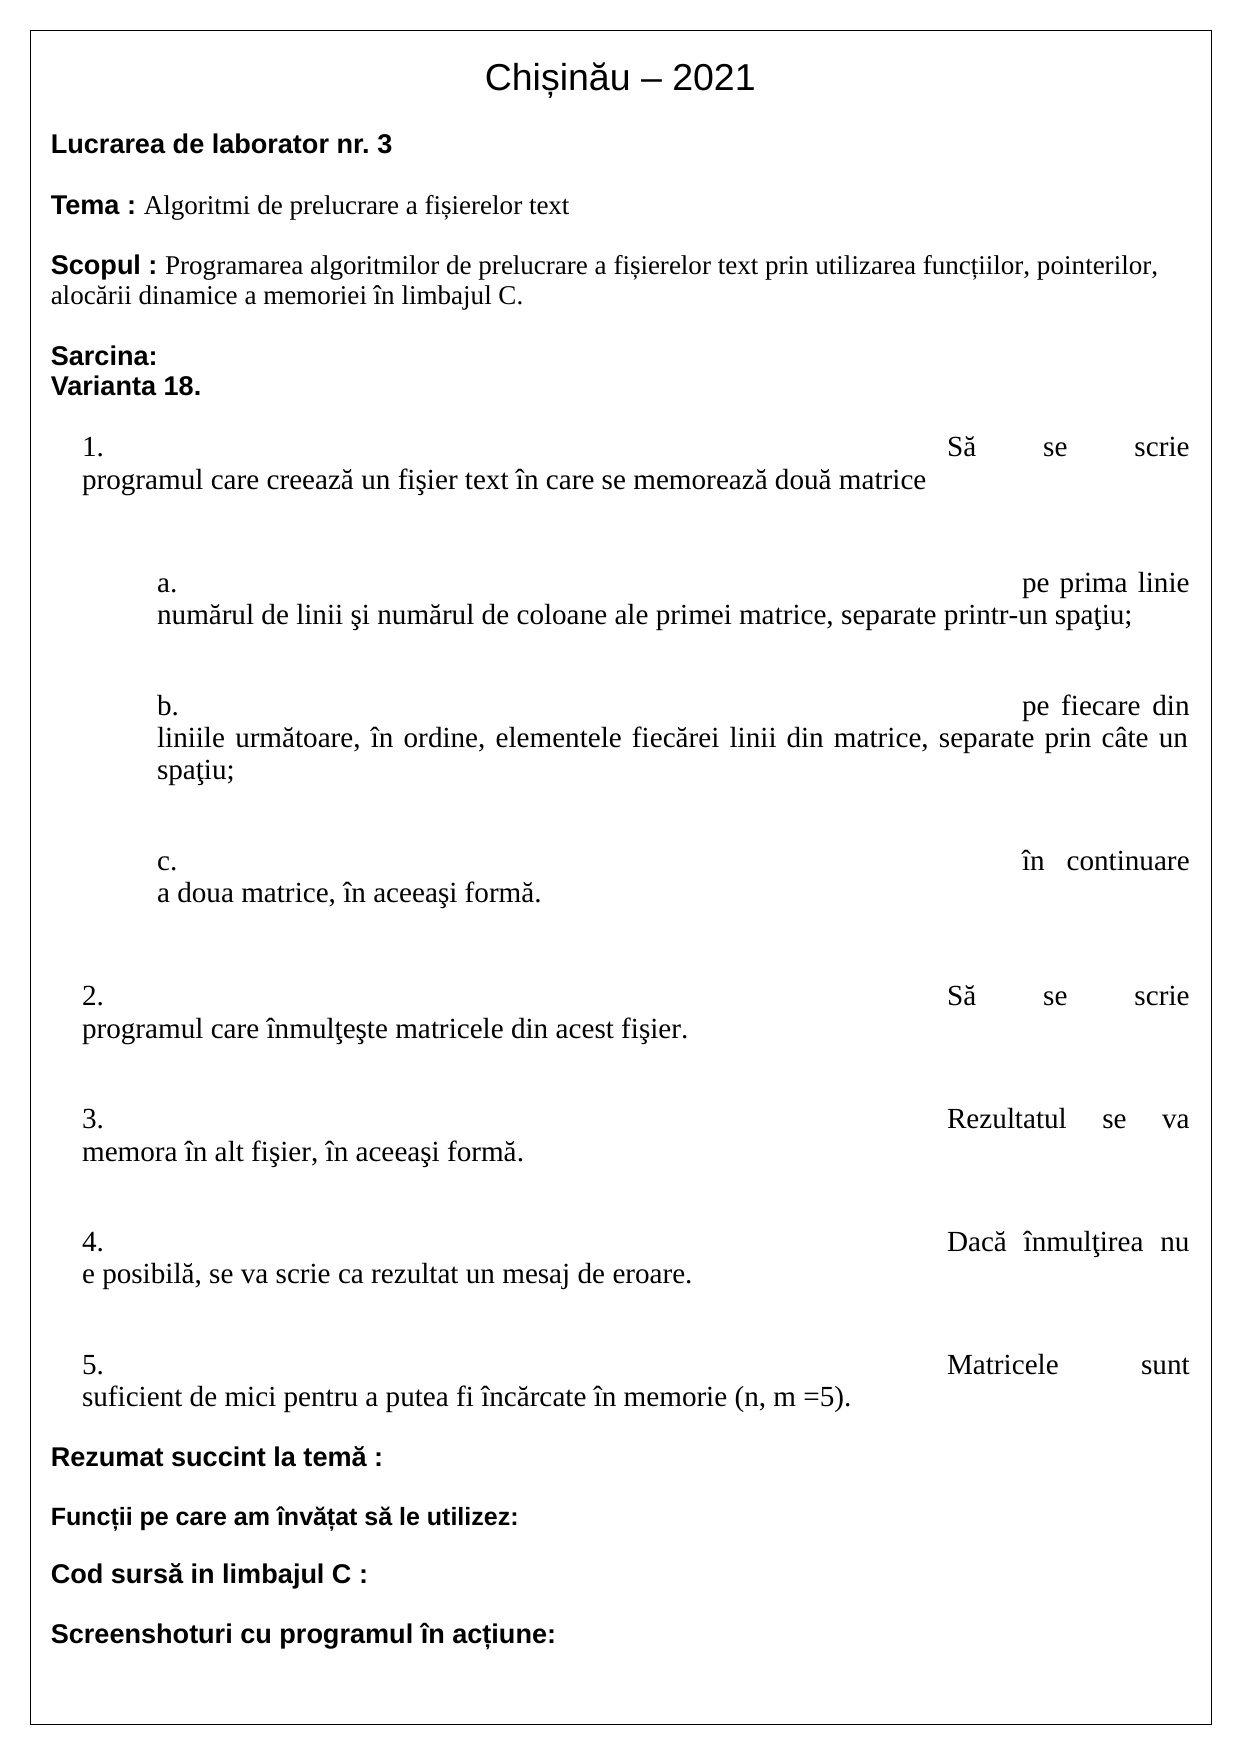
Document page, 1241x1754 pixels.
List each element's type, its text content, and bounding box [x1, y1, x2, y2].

list pe prima linie numărul de linii şi numărul de coloane ale primei matrice, separate printr-un spaţiu; [119, 560, 1196, 631]
list Să se scrie programul care înmulţeşte matricele din acest fişier. [44, 973, 1196, 1044]
list Matricele sunt suficient de mici pentru a putea fi încărcate în memorie (n, m =5). [44, 1342, 1196, 1413]
text Varianta 18. [44, 371, 1196, 402]
list Dacă înmulţirea nu e posibilă, se va scrie ca rezultat un mesaj de eroare. [44, 1219, 1196, 1290]
text Tema : Algoritmi de prelucrare a fișierelor text [44, 190, 1196, 220]
text Scopul : Programarea algoritmilor de prelucrare a fișierelor text prin utilizarea funcțiilor, pointerilor, alocării dinamice a memoriei în limbajul C. [44, 250, 1196, 311]
list Să se scrie programul care creează un fişier text în care se memorează două matrice [44, 424, 1196, 502]
text Screenshoturi cu programul în acțiune: [44, 1619, 1196, 1649]
list Rezultatul se va memora în alt fişier, în aceeaşi formă. [44, 1096, 1196, 1167]
list în continuare a doua matrice, în aceeaşi formă. [119, 838, 1196, 915]
list pe fiecare din liniile următoare, în ordine, elementele fiecărei linii din matrice, separate prin câte un spaţiu; [119, 683, 1196, 786]
text Lucrarea de laborator nr. 3 [44, 129, 1196, 159]
text Rezumat succint la temă : [44, 1436, 1196, 1472]
text Sarcina: [44, 341, 1196, 371]
text Cod sursă in limbajul C : [44, 1559, 1196, 1589]
text Funcții pe care am învățat să le utilizez: [44, 1503, 1196, 1531]
text Chișinău – 2021 [44, 51, 1196, 99]
